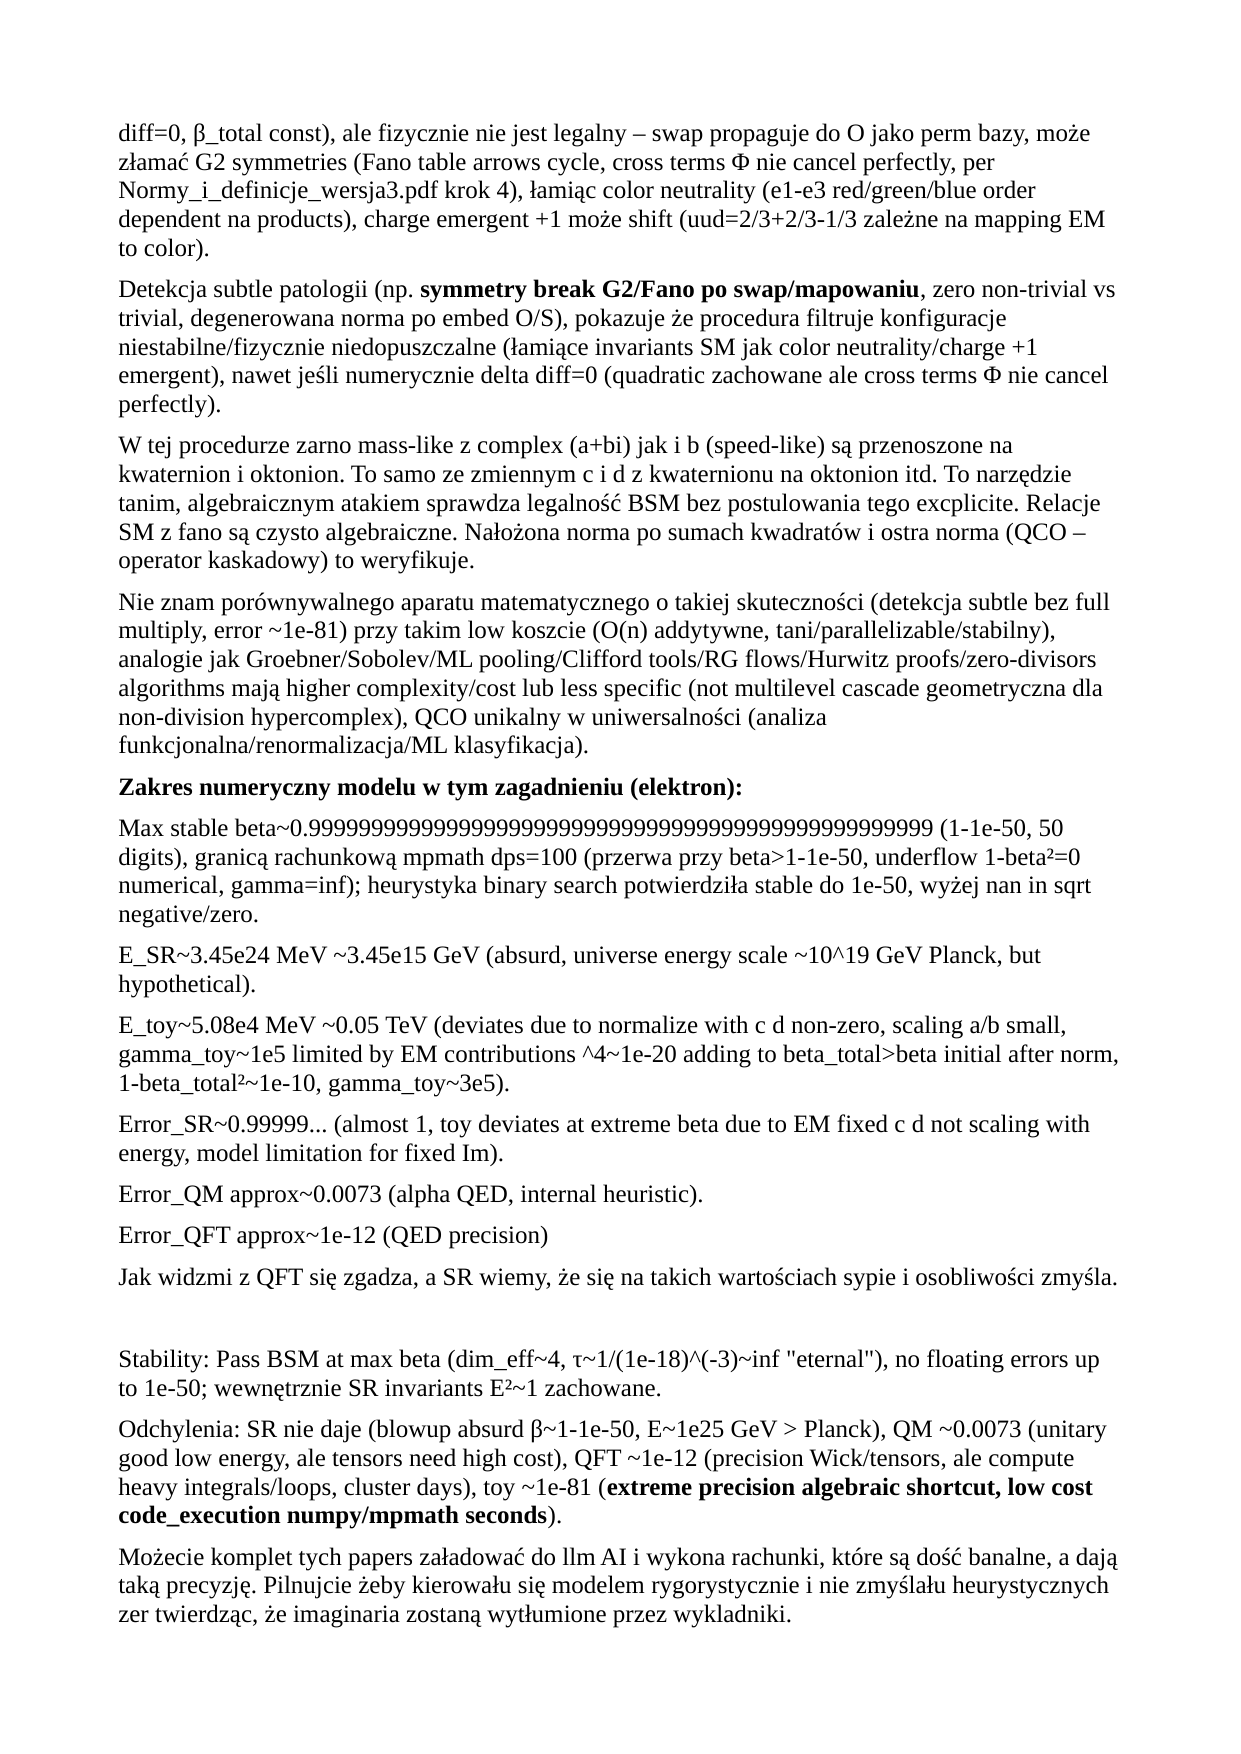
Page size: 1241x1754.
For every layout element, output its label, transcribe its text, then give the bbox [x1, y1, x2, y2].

text Możecie komplet tych papers załadować do llm AI i wykona rachunki, które są dość banalne, a dają taką precyzję. Pilnujcie żeby kierowału się modelem rygorystycznie i nie zmyślału heurystycznych zer twierdząc, że imaginaria zostaną wytłumione przez wykladniki. [118, 1542, 1122, 1628]
text E_SR~3.45e24 MeV ~3.45e15 GeV (absurd, universe energy scale ~10^19 GeV Planck, but hypothetical). [118, 941, 1122, 998]
text Zakres numeryczny modelu w tym zagadnieniu (elektron): [118, 772, 1122, 801]
text W tej procedurze zarno mass-like z complex (a+bi) jak i b (speed-like) są przenoszone na kwaternion i oktonion. To samo ze zmiennym c i d z kwaternionu na oktonion itd. To narzędzie tanim, algebraicznym atakiem sprawdza legalność BSM bez postulowania tego excplicite. Relacje SM z fano są czysto algebraiczne. Nałożona norma po sumach kwadratów i ostra norma (QCO – operator kaskadowy) to weryfikuje. [118, 431, 1122, 574]
text Nie znam porównywalnego aparatu matematycznego o takiej skuteczności (detekcja subtle bez full multiply, error ~1e-81) przy takim low koszcie (O(n) addytywne, tani/parallelizable/stabilny), analogie jak Groebner/Sobolev/ML pooling/Clifford tools/RG flows/Hurwitz proofs/zero-divisors algorithms mają higher complexity/cost lub less specific (not multilevel cascade geometryczna dla non-division hypercomplex), QCO unikalny w uniwersalności (analiza funkcjonalna/renormalizacja/ML klasyfikacja). [118, 587, 1122, 759]
text Odchylenia: SR nie daje (blowup absurd β~1-1e-50, E~1e25 GeV > Planck), QM ~0.0073 (unitary good low energy, ale tensors need high cost), QFT ~1e-12 (precision Wick/tensors, ale compute heavy integrals/loops, cluster days), toy ~1e-81 (extreme precision algebraic shortcut, low cost code_execution numpy/mpmath seconds). [118, 1414, 1122, 1529]
text diff=0, β_total const), ale fizycznie nie jest legalny – swap propaguje do O jako perm bazy, może złamać G2 symmetries (Fano table arrows cycle, cross terms Φ nie cancel perfectly, per Normy_i_definicje_wersja3.pdf krok 4), łamiąc color neutrality (e1-e3 red/green/blue order dependent na products), charge emergent +1 może shift (uud=2/3+2/3-1/3 zależne na mapping EM to color). [118, 118, 1122, 262]
text Max stable beta~0.99999999999999999999999999999999999999999999999999 (1-1e-50, 50 digits), granicą rachunkową mpmath dps=100 (przerwa przy beta>1-1e-50, underflow 1-beta²=0 numerical, gamma=inf); heurystyka binary search potwierdziła stable do 1e-50, wyżej nan in sqrt negative/zero. [118, 813, 1122, 928]
text Error_QM approx~0.0073 (alpha QED, internal heuristic). [118, 1179, 1122, 1208]
text Jak widzmi z QFT się zgadza, a SR wiemy, że się na takich wartościach sypie i osobliwości zmyśla. [118, 1262, 1122, 1291]
text Detekcja subtle patologii (np. symmetry break G2/Fano po swap/mapowaniu, zero non-trivial vs trivial, degenerowana norma po embed O/S), pokazuje że procedura filtruje konfiguracje niestabilne/fizycznie niedopuszczalne (łamiące invariants SM jak color neutrality/charge +1 emergent), nawet jeśli numerycznie delta diff=0 (quadratic zachowane ale cross terms Φ nie cancel perfectly). [118, 274, 1122, 418]
text Stability: Pass BSM at max beta (dim_eff~4, τ~1/(1e-18)^(-3)~inf "eternal"), no floating errors up to 1e-50; wewnętrznie SR invariants E²~1 zachowane. [118, 1344, 1122, 1402]
text E_toy~5.08e4 MeV ~0.05 TeV (deviates due to normalize with c d non-zero, scaling a/b small, gamma_toy~1e5 limited by EM contributions ^4~1e-20 adding to beta_total>beta initial after norm, 1-beta_total²~1e-10, gamma_toy~3e5). [118, 1011, 1122, 1097]
text Error_QFT approx~1e-12 (QED precision) [118, 1221, 1122, 1249]
text Error_SR~0.99999... (almost 1, toy deviates at extreme beta due to EM fixed c d not scaling with energy, model limitation for fixed Im). [118, 1109, 1122, 1167]
